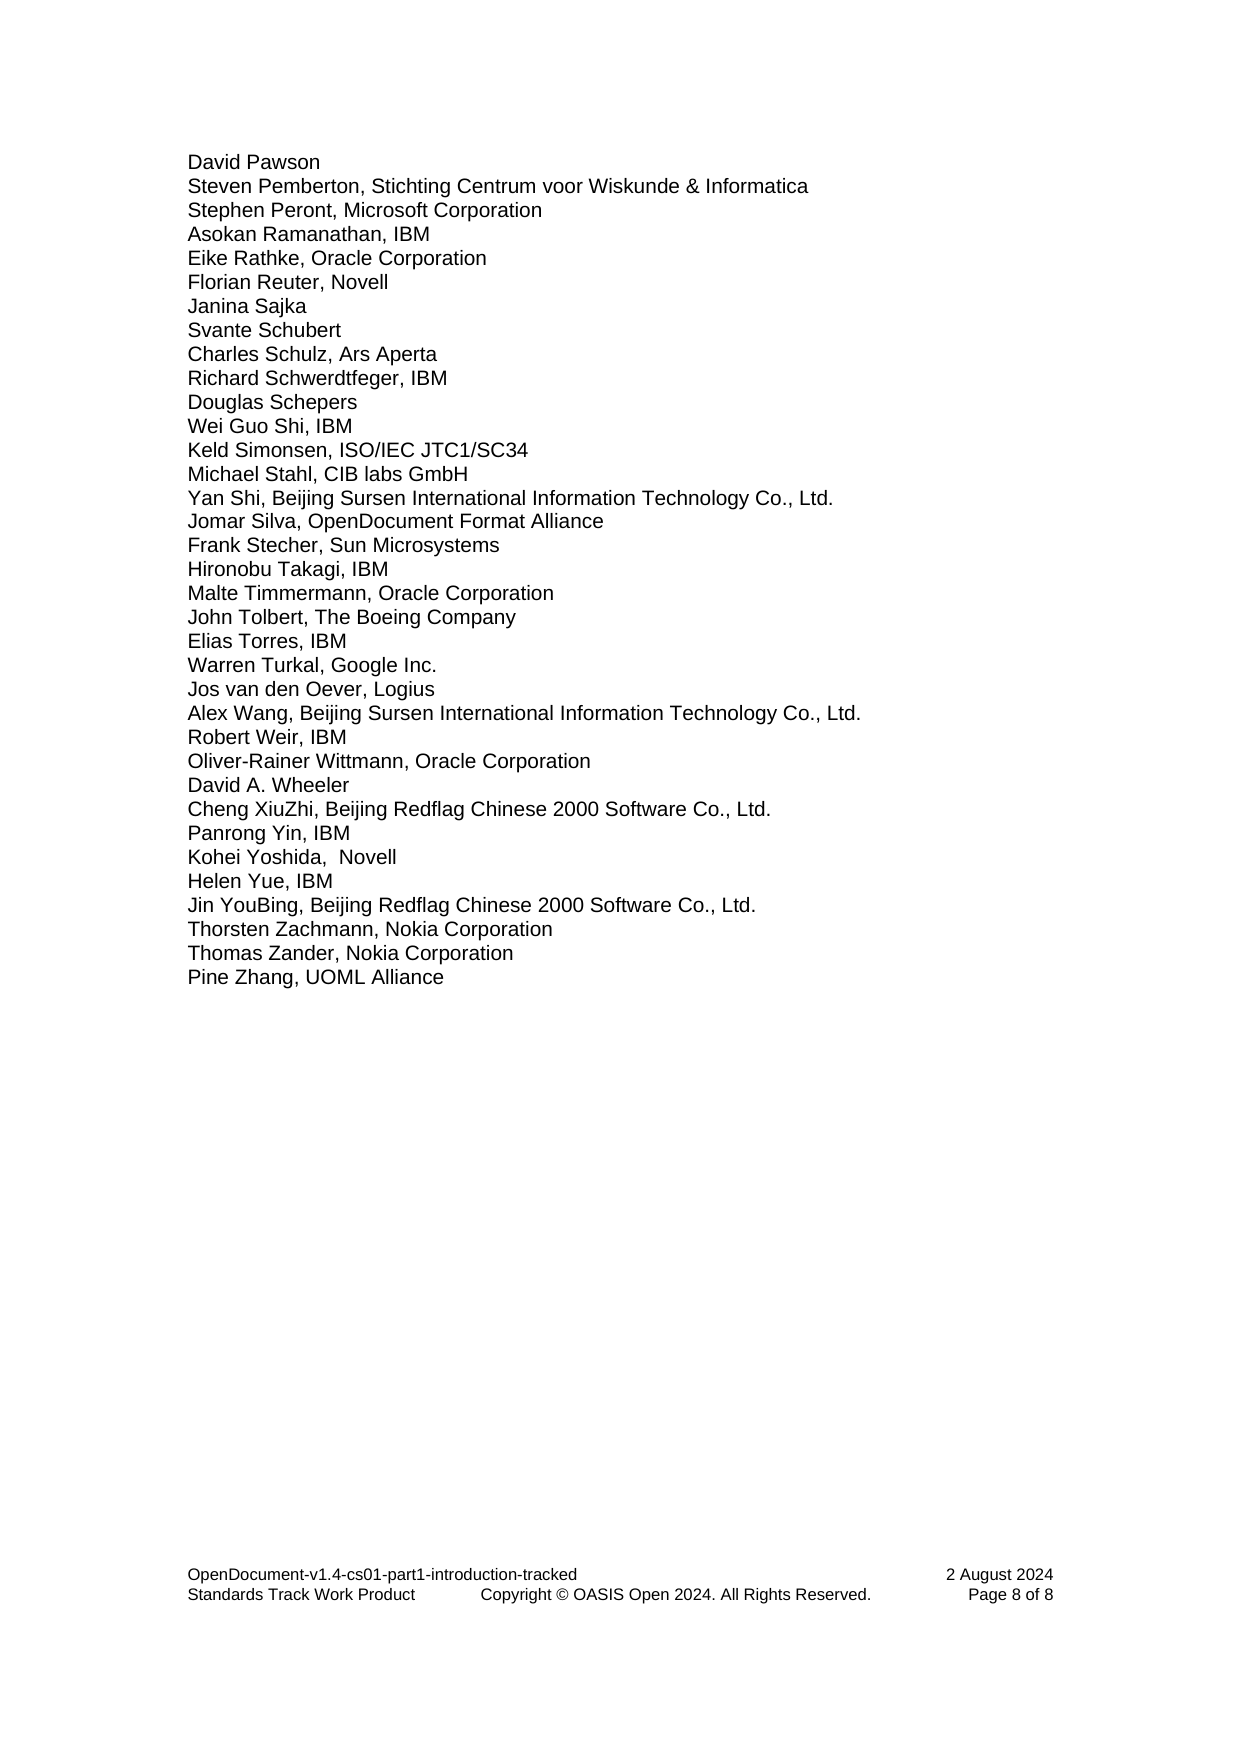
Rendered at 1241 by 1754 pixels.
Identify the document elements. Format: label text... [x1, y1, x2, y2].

text Asokan Ramanathan, IBM [187, 222, 1053, 246]
text David Pawson [187, 150, 1053, 174]
text Florian Reuter, Novell [187, 270, 1053, 294]
text Thomas Zander, Nokia Corporation [187, 941, 1053, 964]
text David A. Wheeler [187, 773, 1053, 797]
text Malte Timmermann, Oracle Corporation [187, 581, 1053, 605]
text Charles Schulz, Ars Aperta [187, 342, 1053, 366]
text Yan Shi, Beijing Sursen International Information Technology Co., Ltd. [187, 485, 1053, 509]
text Pine Zhang, UOML Alliance [187, 964, 1053, 988]
text Wei Guo Shi, IBM [187, 413, 1053, 437]
text Elias Torres, IBM [187, 629, 1053, 653]
text Oliver-Rainer Wittmann, Oracle Corporation [187, 749, 1053, 773]
text Kohei Yoshida, Novell [187, 845, 1053, 869]
text Jos van den Oever, Logius [187, 677, 1053, 701]
text Alex Wang, Beijing Sursen International Information Technology Co., Ltd. [187, 701, 1053, 725]
text Eike Rathke, Oracle Corporation [187, 246, 1053, 270]
text Steven Pemberton, Stichting Centrum voor Wiskunde & Informatica [187, 174, 1053, 198]
text Frank Stecher, Sun Microsystems [187, 533, 1053, 557]
text Helen Yue, IBM [187, 869, 1053, 893]
text Cheng XiuZhi, Beijing Redflag Chinese 2000 Software Co., Ltd. [187, 797, 1053, 821]
text Jomar Silva, OpenDocument Format Alliance [187, 509, 1053, 533]
text Robert Weir, IBM [187, 725, 1053, 749]
text John Tolbert, The Boeing Company [187, 605, 1053, 629]
text Stephen Peront, Microsoft Corporation [187, 198, 1053, 222]
text Janina Sajka [187, 294, 1053, 318]
text Jin YouBing, Beijing Redflag Chinese 2000 Software Co., Ltd. [187, 893, 1053, 917]
text Douglas Schepers [187, 389, 1053, 413]
text Richard Schwerdtfeger, IBM [187, 366, 1053, 389]
text Warren Turkal, Google Inc. [187, 653, 1053, 677]
text Panrong Yin, IBM [187, 821, 1053, 845]
text Hironobu Takagi, IBM [187, 557, 1053, 581]
text Keld Simonsen, ISO/IEC JTC1/SC34 [187, 437, 1053, 461]
text Thorsten Zachmann, Nokia Corporation [187, 917, 1053, 941]
text Svante Schubert [187, 318, 1053, 342]
text Michael Stahl, CIB labs GmbH [187, 461, 1053, 485]
